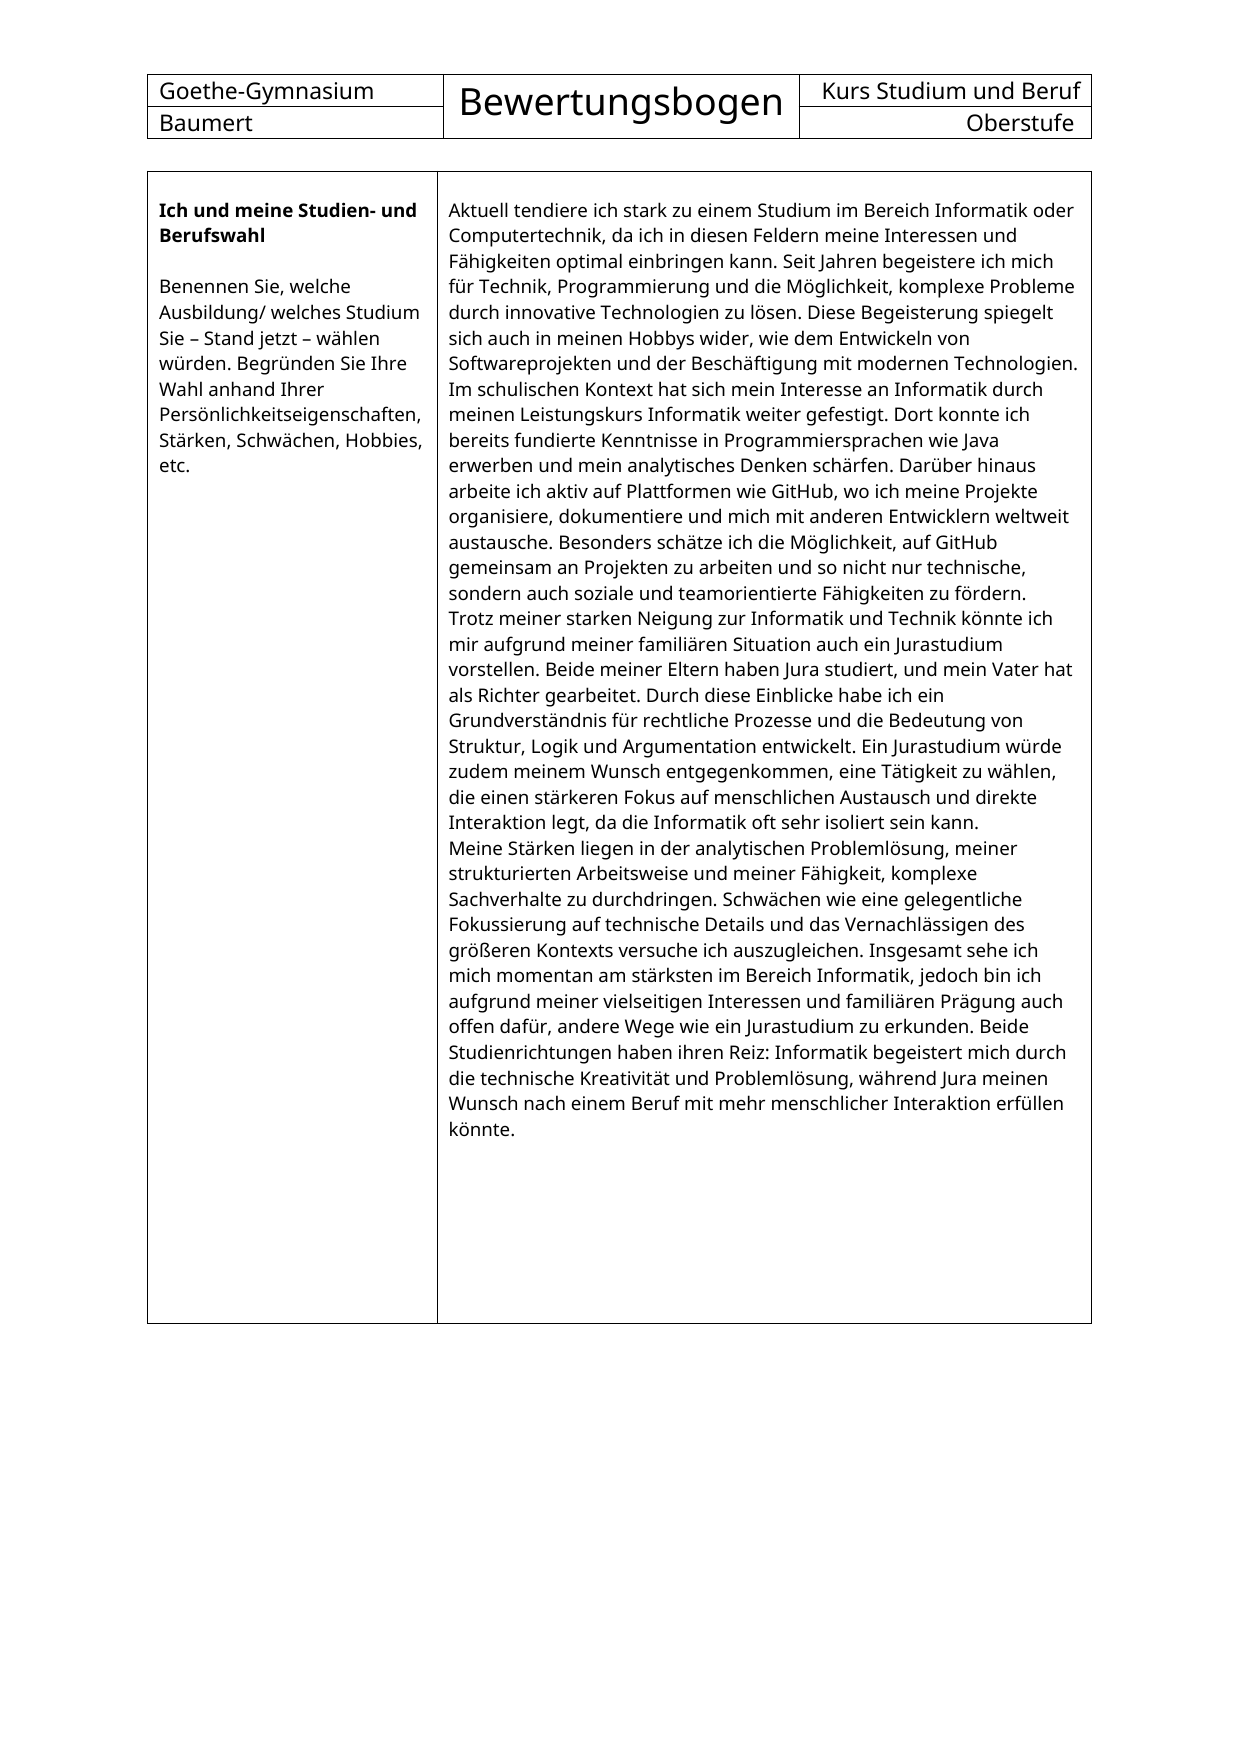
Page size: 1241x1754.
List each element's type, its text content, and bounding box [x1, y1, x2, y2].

table_cell Aktuell tendiere ich stark zu einem Studium im Bereich Informatik oder Computertechnik, da ich in diesen Feldern meine Interessen und Fähigkeiten optimal einbringen kann. Seit Jahren begeistere ich mich für Technik, Programmierung und die Möglichkeit, komplexe Probleme durch innovative Technologien zu lösen. Diese Begeisterung spiegelt sich auch in meinen Hobbys wider, wie dem Entwickeln von Softwareprojekten und der Beschäftigung mit modernen Technologien. Im schulischen Kontext hat sich mein Interesse an Informatik durch meinen Leistungskurs Informatik weiter gefestigt. Dort konnte ich bereits fundierte Kenntnisse in Programmiersprachen wie Java erwerben und mein analytisches Denken schärfen. Darüber hinaus arbeite ich aktiv auf Plattformen wie GitHub, wo ich meine Projekte organisiere, dokumentiere und mich mit anderen Entwicklern weltweit austausche. Besonders schätze ich die Möglichkeit, auf GitHub gemeinsam an Projekten zu arbeiten und so nicht nur technische, sondern auch soziale und teamorientierte Fähigkeiten zu fördern. Trotz meiner starken Neigung zur Informatik und Technik könnte ich mir aufgrund meiner familiären Situation auch ein Jurastudium vorstellen. Beide meiner Eltern haben Jura studiert, und mein Vater hat als Richter gearbeitet. Durch diese Einblicke habe ich ein Grundverständnis für rechtliche Prozesse und die Bedeutung von Struktur, Logik und Argumentation entwickelt. Ein Jurastudium würde zudem meinem Wunsch entgegenkommen, eine Tätigkeit zu wählen, die einen stärkeren Fokus auf menschlichen Austausch und direkte Interaktion legt, da die Informatik oft sehr isoliert sein kann. Meine Stärken liegen in der analytischen Problemlösung, meiner strukturierten Arbeitsweise und meiner Fähigkeit, komplexe Sachverhalte zu durchdringen. Schwächen wie eine gelegentliche Fokussierung auf technische Details und das Vernachlässigen des größeren Kontexts versuche ich auszugleichen. Insgesamt sehe ich mich momentan am stärksten im Bereich Informatik, jedoch bin ich aufgrund meiner vielseitigen Interessen und familiären Prägung auch offen dafür, andere Wege wie ein Jurastudium zu erkunden. Beide Studienrichtungen haben ihren Reiz: Informatik begeistert mich durch die technische Kreativität und Problemlösung, während Jura meinen Wunsch nach einem Beruf mit mehr menschlicher Interaktion erfüllen könnte. [438, 172, 1091, 1322]
table_cell Ich und meine Studien- und Berufswahl Benennen Sie, welche Ausbildung/ welches Studium Sie – Stand jetzt – wählen würden. Begründen Sie Ihre Wahl anhand Ihrer Persönlichkeitseigenschaften, Stärken, Schwächen, Hobbies, etc. [148, 172, 437, 1322]
